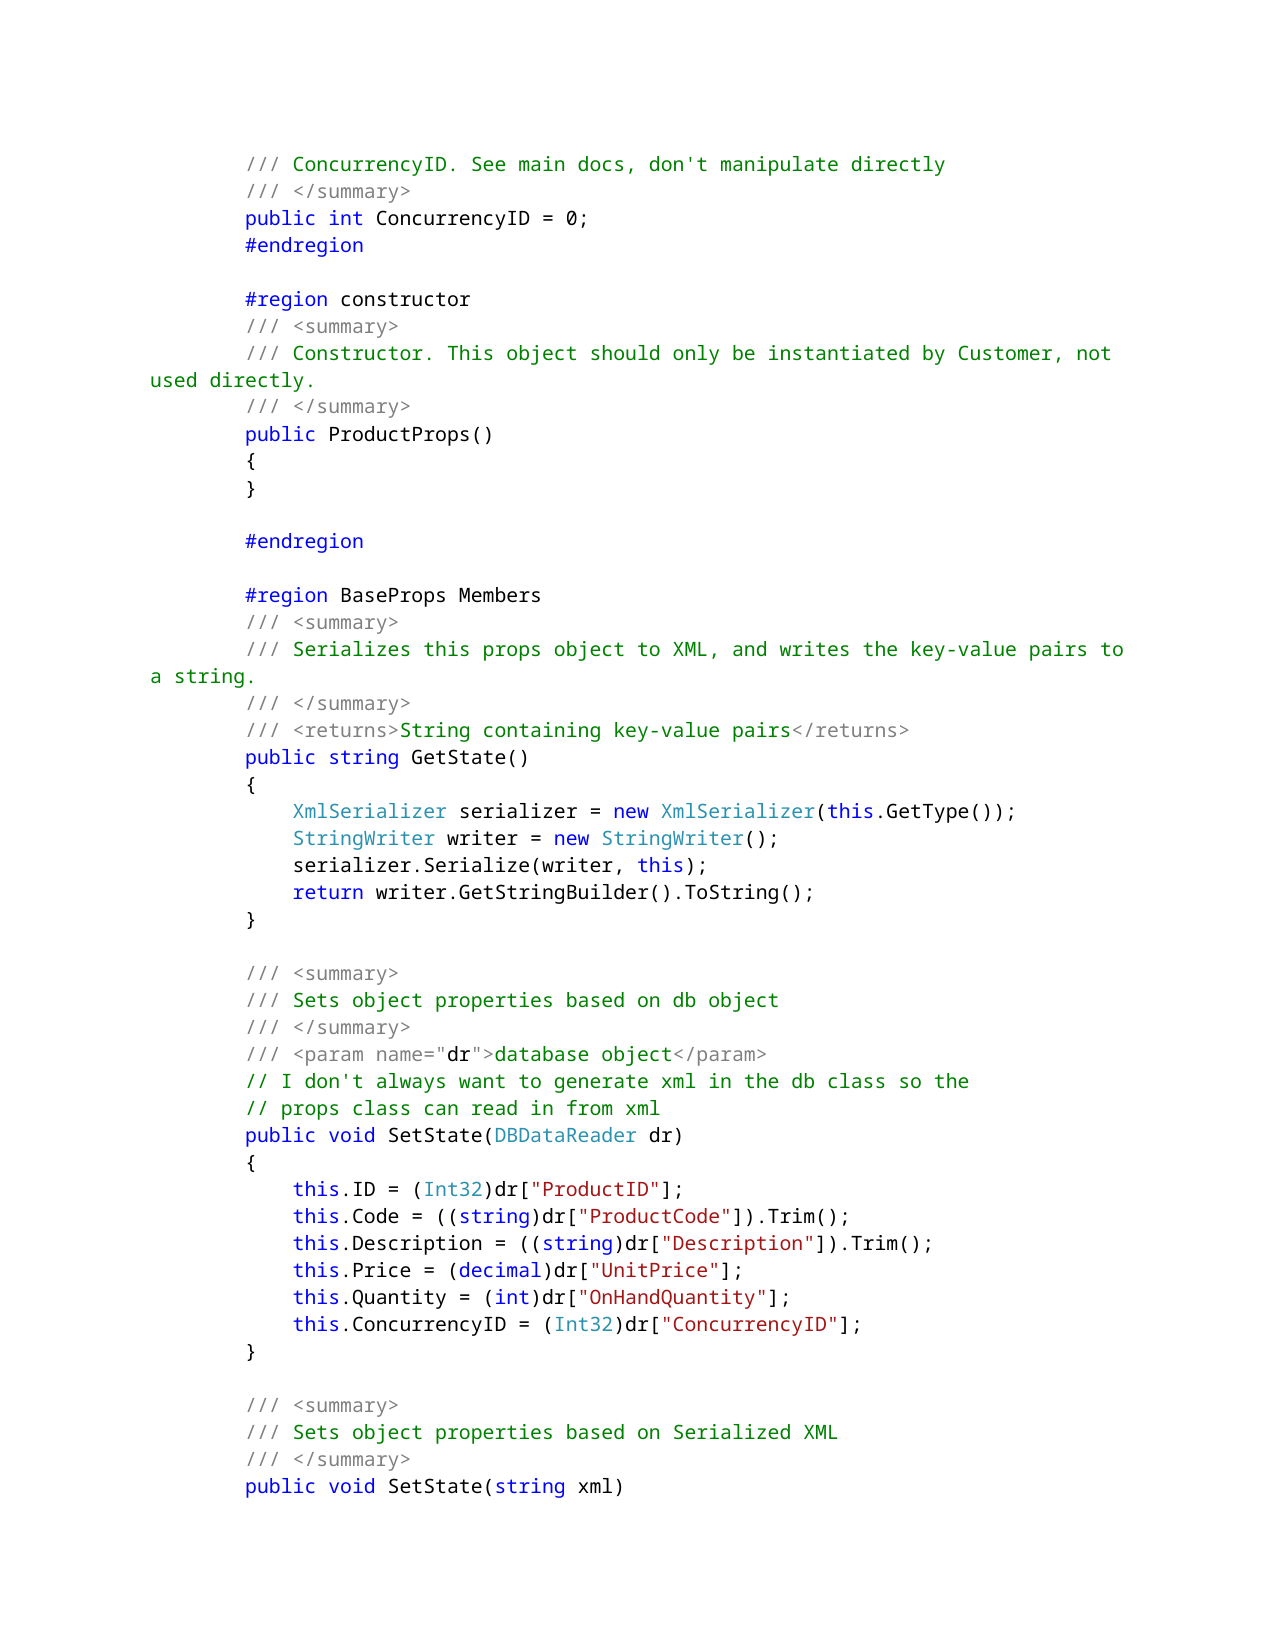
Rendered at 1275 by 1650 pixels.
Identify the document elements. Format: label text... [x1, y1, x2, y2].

text } [150, 1337, 1125, 1364]
text this.ID = (Int32)dr["ProductID"]; [150, 1175, 1125, 1202]
text #endregion [150, 528, 1125, 555]
text /// </summary> [150, 393, 1125, 420]
text public void SetState(DBDataReader dr) [150, 1121, 1125, 1148]
text /// Constructor. This object should only be instantiated by Customer, not used directly. [150, 339, 1125, 393]
text /// <summary> [150, 609, 1125, 636]
text /// Sets object properties based on db object [150, 986, 1125, 1013]
text /// ConcurrencyID. See main docs, don't manipulate directly [150, 150, 1125, 177]
text this.Code = ((string)dr["ProductCode"]).Trim(); [150, 1202, 1125, 1229]
text this.Quantity = (int)dr["OnHandQuantity"]; [150, 1283, 1125, 1310]
text { [150, 1148, 1125, 1175]
text #region constructor [150, 285, 1125, 312]
text public string GetState() [150, 743, 1125, 771]
text #region BaseProps Members [150, 582, 1125, 609]
text this.Price = (decimal)dr["UnitPrice"]; [150, 1256, 1125, 1283]
text return writer.GetStringBuilder().ToString(); [150, 878, 1125, 905]
text /// <summary> [150, 1391, 1125, 1418]
text /// Sets object properties based on Serialized XML [150, 1418, 1125, 1445]
text /// <summary> [150, 959, 1125, 986]
text this.Description = ((string)dr["Description"]).Trim(); [150, 1229, 1125, 1256]
text { [150, 771, 1125, 797]
text /// </summary> [150, 1013, 1125, 1040]
text /// </summary> [150, 1445, 1125, 1472]
text public ProductProps() [150, 420, 1125, 447]
text this.ConcurrencyID = (Int32)dr["ConcurrencyID"]; [150, 1310, 1125, 1337]
text /// Serializes this props object to XML, and writes the key-value pairs to a string. [150, 636, 1125, 689]
text } [150, 905, 1125, 932]
text XmlSerializer serializer = new XmlSerializer(this.GetType()); [150, 797, 1125, 824]
text serializer.Serialize(writer, this); [150, 851, 1125, 878]
text { [150, 447, 1125, 474]
text /// <returns>String containing key-value pairs</returns> [150, 717, 1125, 743]
text /// </summary> [150, 689, 1125, 717]
text } [150, 474, 1125, 501]
text public int ConcurrencyID = 0; [150, 204, 1125, 231]
text #endregion [150, 231, 1125, 258]
text StringWriter writer = new StringWriter(); [150, 824, 1125, 851]
text public void SetState(string xml) [150, 1472, 1125, 1499]
text // I don't always want to generate xml in the db class so the [150, 1067, 1125, 1094]
text /// <summary> [150, 312, 1125, 339]
text /// <param name="dr">database object</param> [150, 1040, 1125, 1067]
text /// </summary> [150, 177, 1125, 204]
text // props class can read in from xml [150, 1094, 1125, 1121]
